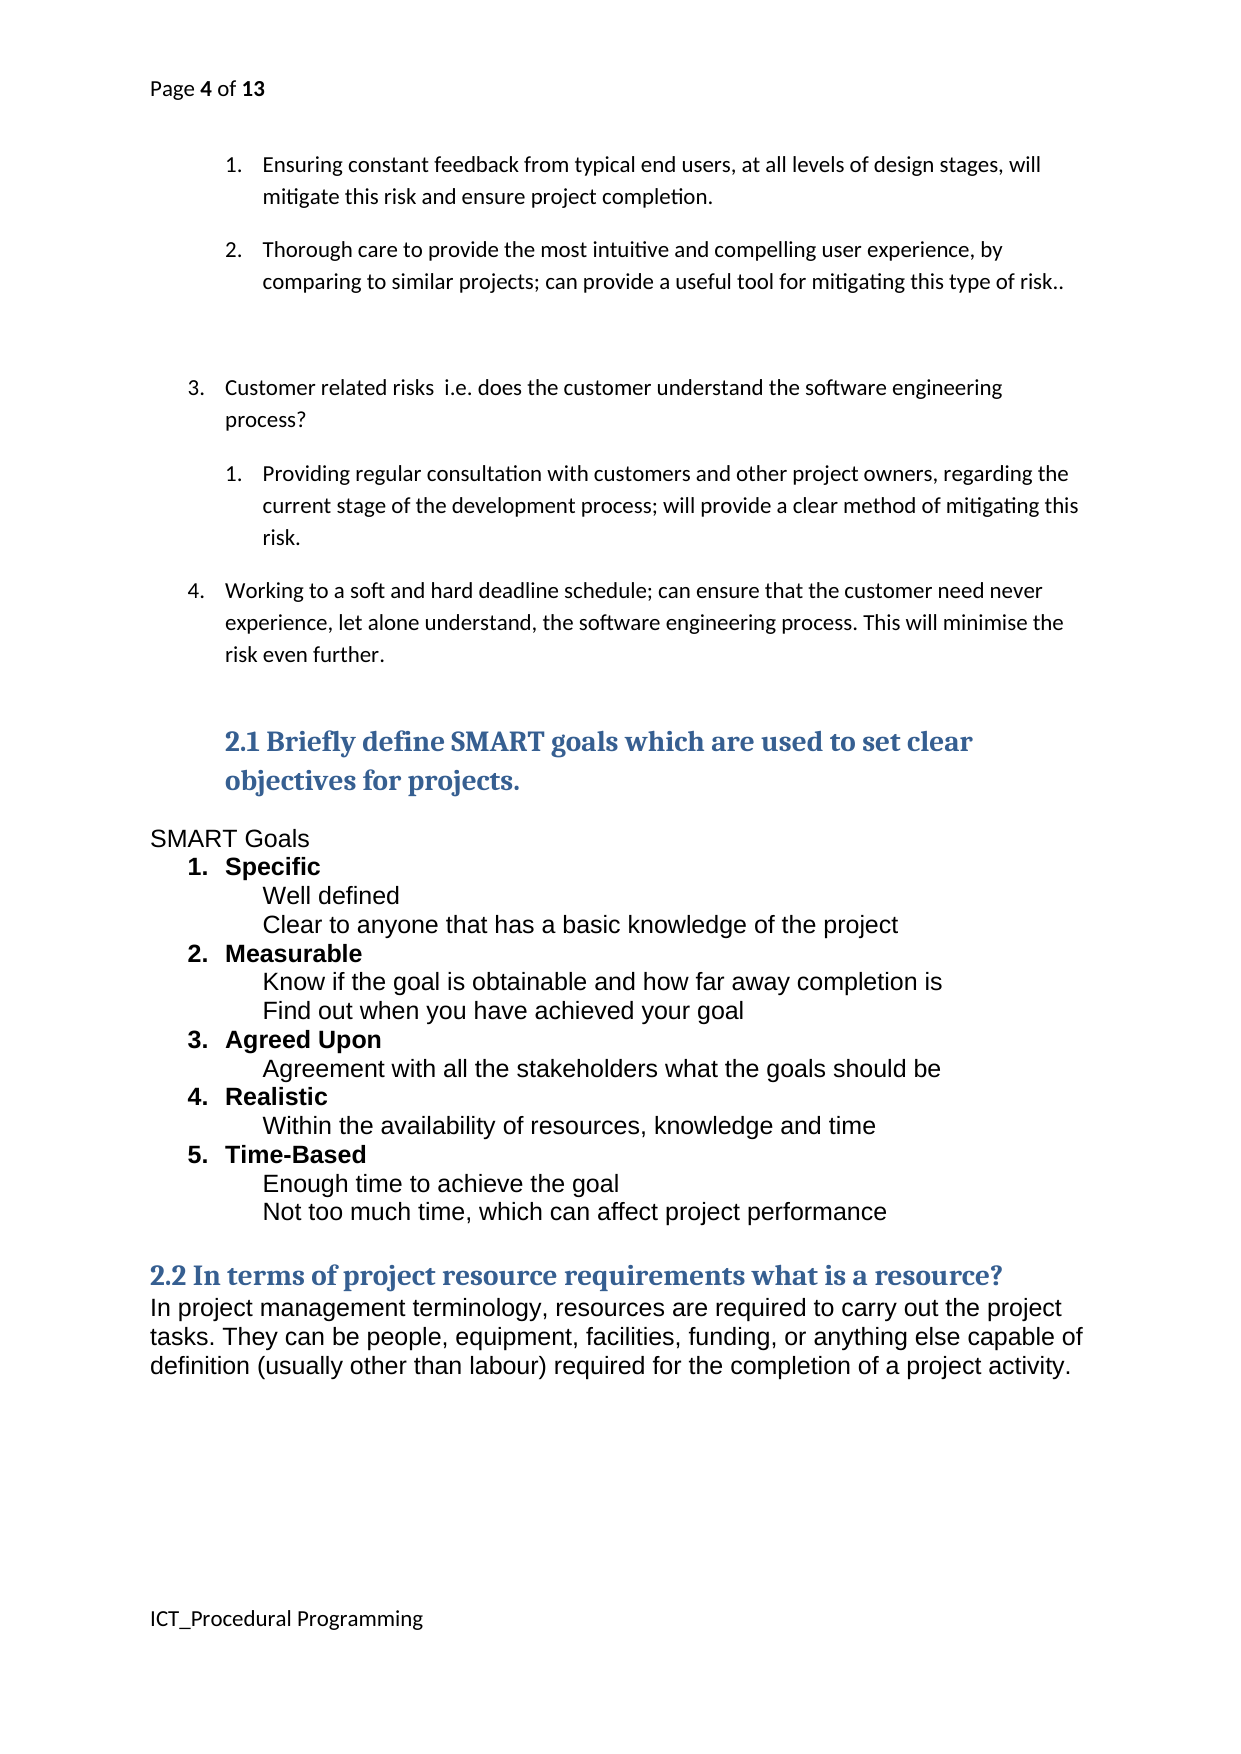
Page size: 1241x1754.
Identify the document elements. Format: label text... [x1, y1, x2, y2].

list Working to a soft and hard deadline schedule; can ensure that the customer need never experience, let alone understand, the software engineering process. This will minimise the risk even further. [187, 576, 1090, 701]
list Providing regular consultation with customers and other project owners, regarding the current stage of the development process; will provide a clear method of mitigating this risk. [225, 459, 1090, 551]
list 2.1 Briefly define SMART goals which are used to set clear objectives for projects. [187, 726, 1090, 798]
list Enough time to achieve the goal [225, 1168, 1090, 1197]
list Clear to anyone that has a basic knowledge of the project [225, 910, 1090, 938]
list Know if the goal is obtainable and how far away completion is [225, 967, 1090, 996]
list Not too much time, which can affect project performance [225, 1197, 1090, 1226]
list Ensuring constant feedback from typical end users, at all levels of design stages, will mitigate this risk and ensure project completion. [225, 150, 1090, 210]
list Thorough care to provide the most intuitive and compelling user experience, by comparing to similar projects; can provide a useful tool for mitigating this type of risk.. [225, 235, 1090, 295]
list Agreement with all the stakeholders what the goals should be [225, 1053, 1090, 1082]
list Find out when you have achieved your goal [225, 996, 1090, 1025]
text SMART Goals [150, 823, 1090, 852]
list Within the availability of resources, knowledge and time [225, 1111, 1090, 1140]
list Measurable [187, 938, 1090, 967]
list Time-Based [187, 1140, 1090, 1168]
list Customer related risks i.e. does the customer understand the software engineering process? [187, 373, 1090, 434]
list Agreed Upon [187, 1025, 1090, 1053]
list Well defined [225, 881, 1090, 910]
text In project management terminology, resources are required to carry out the project tasks. They can be people, equipment, facilities, funding, or anything else capable of definition (usually other than labour) required for the completion of a project activity. [150, 1293, 1090, 1379]
list Realistic [187, 1082, 1090, 1111]
text 2.2 In terms of project resource requirements what is a resource? [150, 1259, 1090, 1293]
list Specific [187, 852, 1090, 881]
